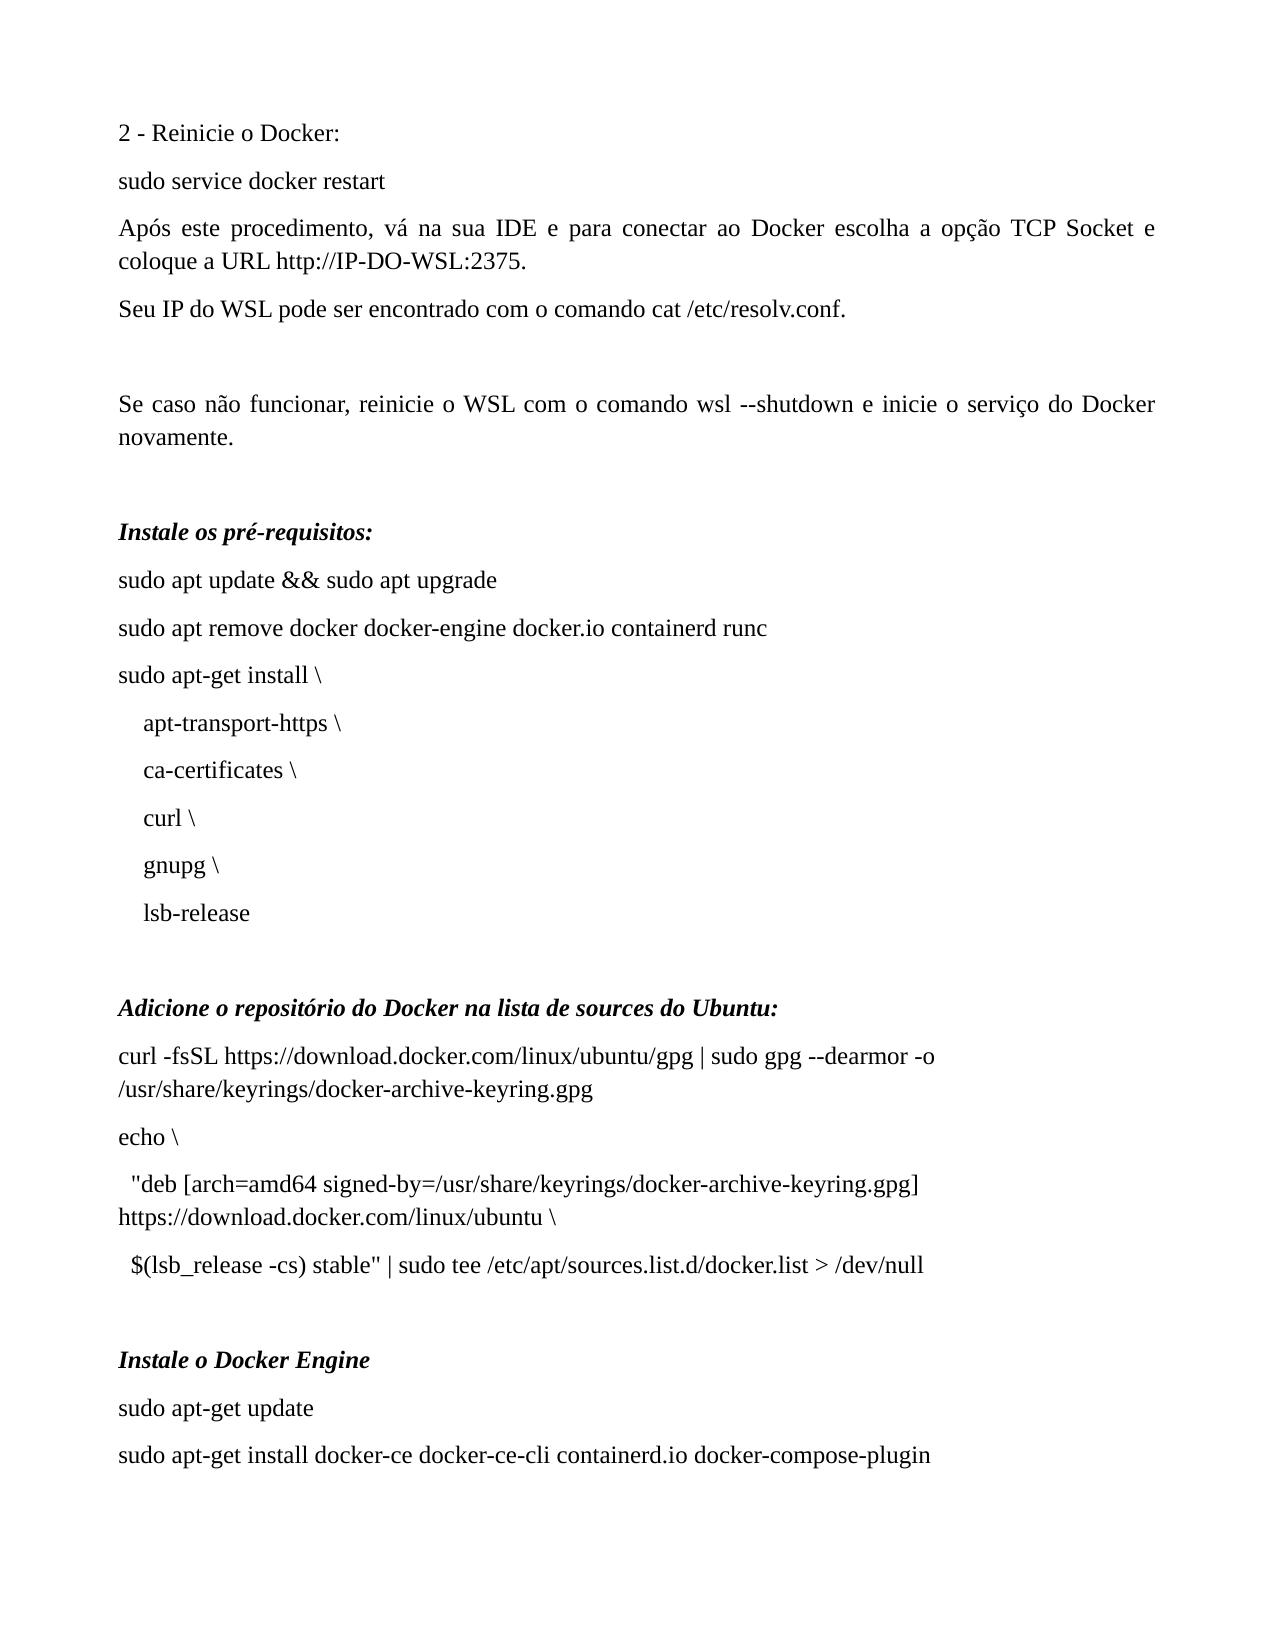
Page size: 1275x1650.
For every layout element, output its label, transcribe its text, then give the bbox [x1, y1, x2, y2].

text lsb-release [118, 898, 1157, 927]
text sudo apt-get install docker-ce docker-ce-cli containerd.io docker-compose-plugin [118, 1440, 1157, 1469]
text "deb [arch=amd64 signed-by=/usr/share/keyrings/docker-archive-keyring.gpg] https://download.docker.com/linux/ubuntu \ [118, 1169, 1157, 1231]
text echo \ [118, 1122, 1157, 1150]
text sudo apt remove docker docker-engine docker.io containerd runc [118, 613, 1157, 641]
text sudo apt update && sudo apt upgrade [118, 565, 1157, 594]
text apt-transport-https \ [118, 708, 1157, 737]
text Após este procedimento, vá na sua IDE e para conectar ao Docker escolha a opção TCP Socket e coloque a URL http://IP-DO-WSL:2375. [118, 213, 1157, 275]
text gnupg \ [118, 851, 1157, 879]
text Instale o Docker Engine [118, 1345, 1157, 1374]
text Seu IP do WSL pode ser encontrado com o comando cat /etc/resolv.conf. [118, 294, 1157, 323]
text sudo service docker restart [118, 166, 1157, 194]
text curl -fsSL https://download.docker.com/linux/ubuntu/gpg | sudo gpg --dearmor -o /usr/share/keyrings/docker-archive-keyring.gpg [118, 1041, 1157, 1103]
text ca-certificates \ [118, 755, 1157, 784]
text Adicione o repositório do Docker na lista de sources do Ubuntu: [118, 993, 1157, 1022]
text Instale os pré-requisitos: [118, 517, 1157, 546]
text sudo apt-get update [118, 1393, 1157, 1421]
text $(lsb_release -cs) stable" | sudo tee /etc/apt/sources.list.d/docker.list > /dev/null [118, 1250, 1157, 1279]
text 2 - Reinicie o Docker: [118, 118, 1157, 147]
text curl \ [118, 803, 1157, 832]
text Se caso não funcionar, reinicie o WSL com o comando wsl --shutdown e inicie o serviço do Docker novamente. [118, 389, 1157, 451]
text sudo apt-get install \ [118, 660, 1157, 689]
